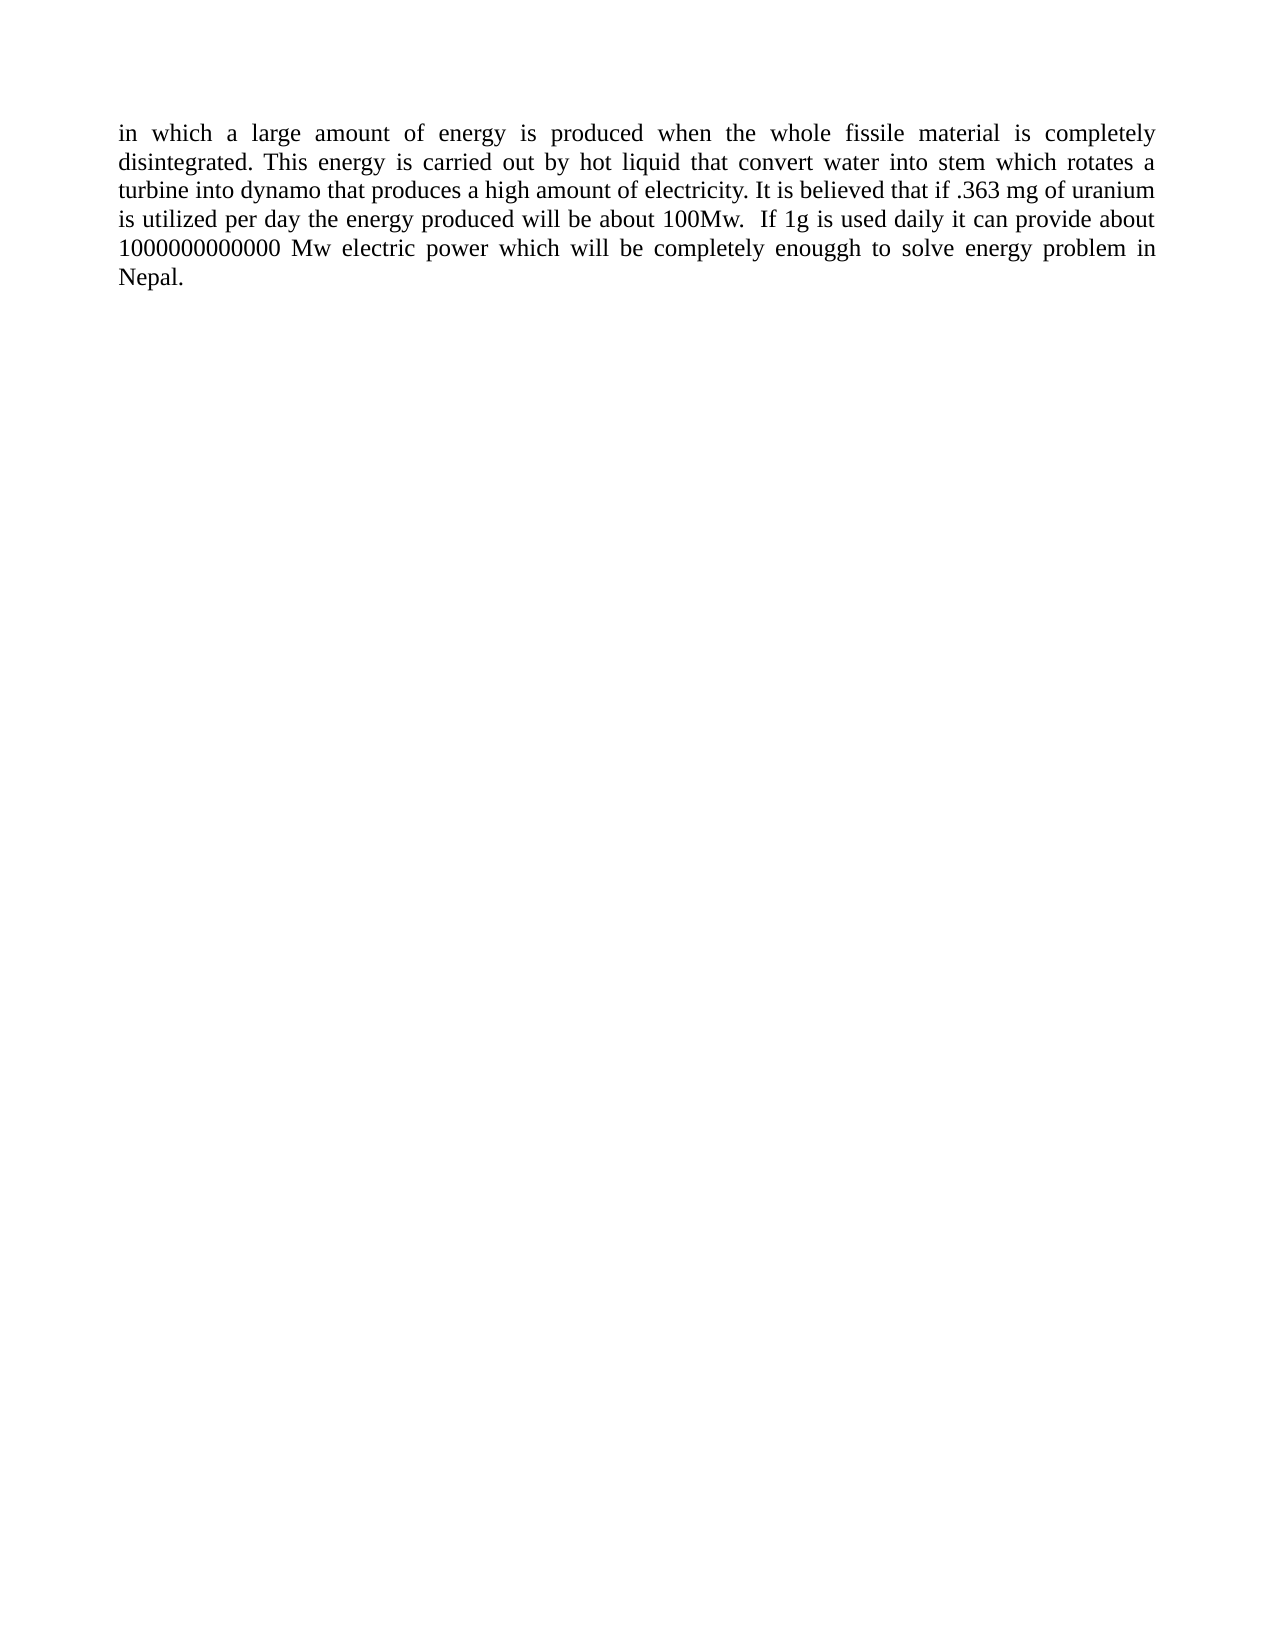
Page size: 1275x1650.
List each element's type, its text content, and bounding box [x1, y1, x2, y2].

text in which a large amount of energy is produced when the whole fissile material is completely disintegrated. This energy is carried out by hot liquid that convert water into stem which rotates a turbine into dynamo that produces a high amount of electricity. It is believed that if .363 mg of uranium is utilized per day the energy produced will be about 100Mw. If 1g is used daily it can provide about 1000000000000 Mw electric power which will be completely enouggh to solve energy problem in Nepal. [118, 118, 1157, 291]
